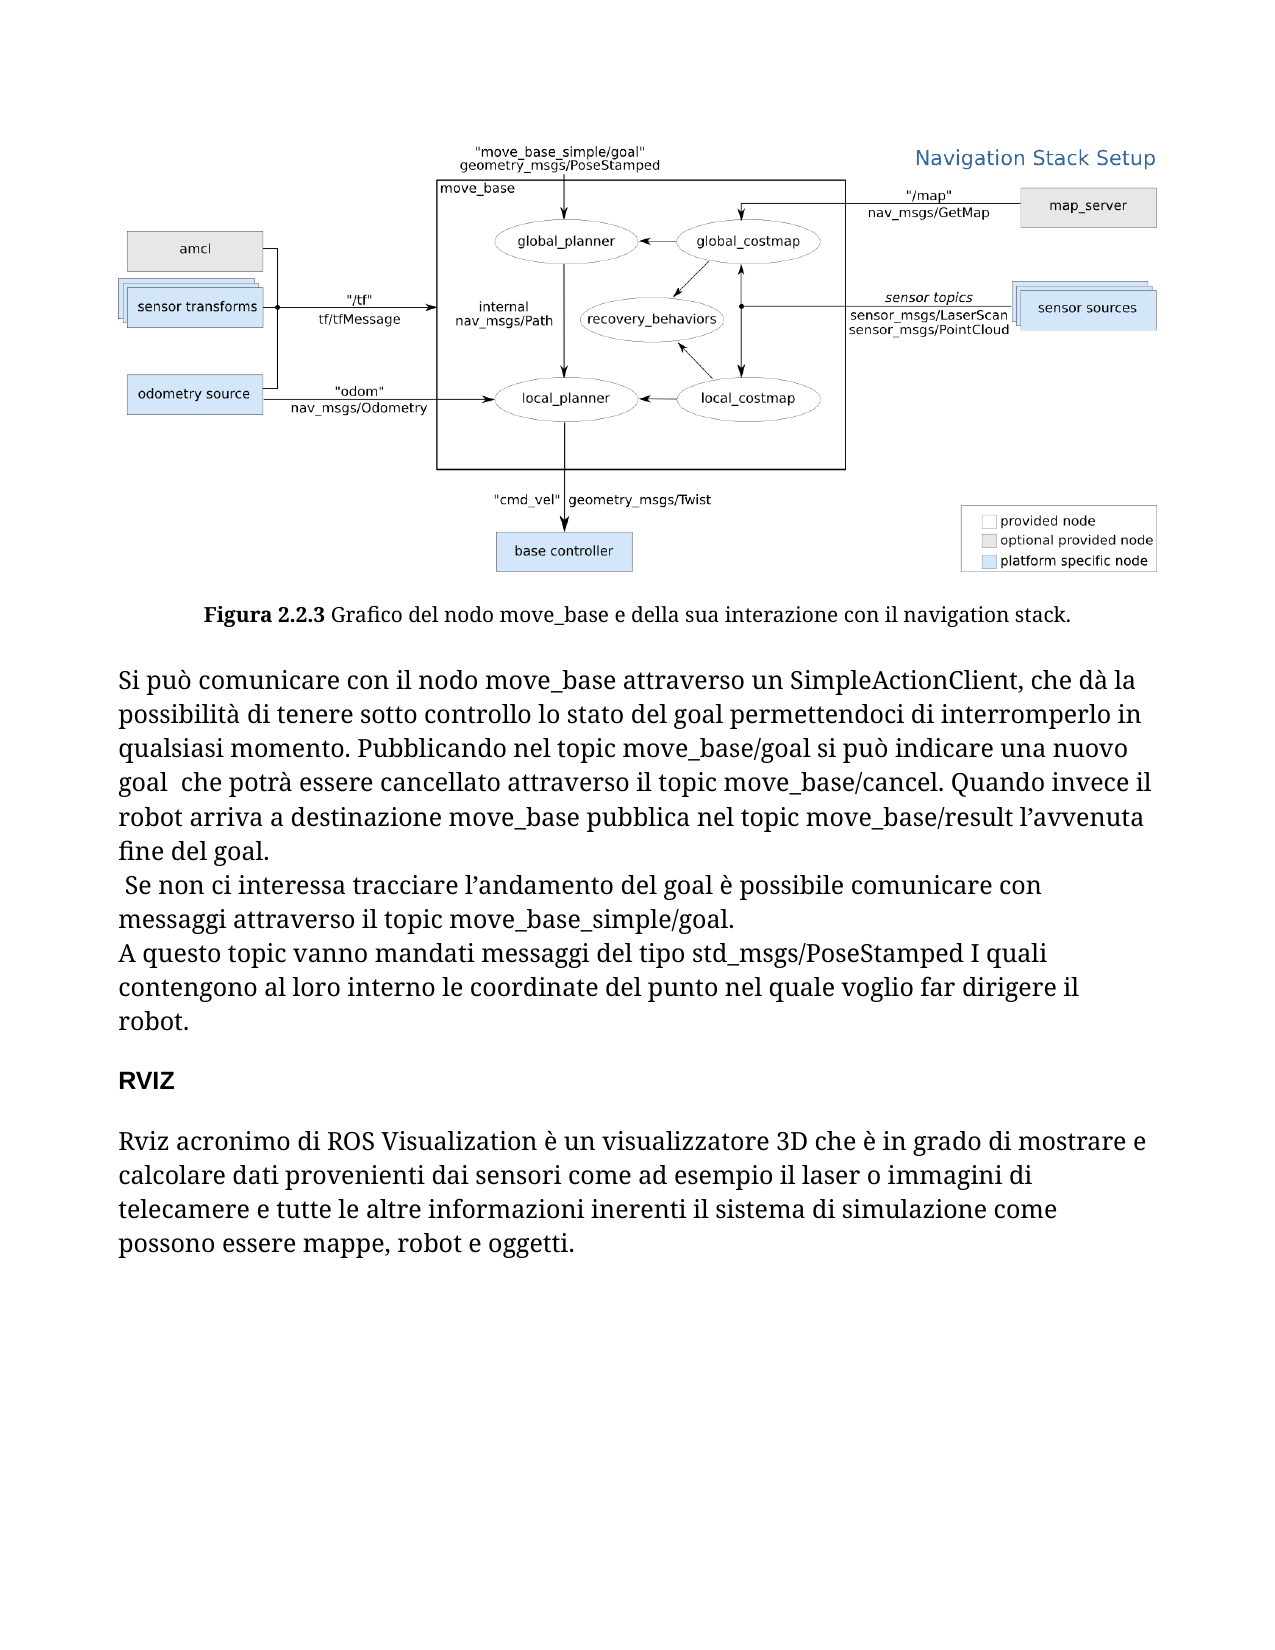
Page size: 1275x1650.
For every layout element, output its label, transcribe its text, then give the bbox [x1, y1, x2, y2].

text Si può comunicare con il nodo move_base attraverso un SimpleActionClient, che dà la possibilità di tenere sotto controllo lo stato del goal permettendoci di interromperlo in qualsiasi momento. Pubblicando nel topic move_base/goal si può indicare una nuovo goal che potrà essere cancellato attraverso il topic move_base/cancel. Quando invece il robot arriva a destinazione move_base pubblica nel topic move_base/result l’avvenuta fine del goal. [118, 663, 1157, 867]
text RVIZ [118, 1066, 1157, 1095]
text Se non ci interessa tracciare l’andamento del goal è possibile comunicare con messaggi attraverso il topic move_base_simple/goal. [118, 867, 1157, 935]
picture [118, 146, 1157, 572]
text A questo topic vanno mandati messaggi del tipo std_msgs/PoseStamped I quali contengono al loro interno le coordinate del punto nel quale voglio far dirigere il robot. [118, 935, 1157, 1038]
text Figura 2.2.3 Grafico del nodo move_base e della sua interazione con il navigation stack. [118, 600, 1157, 629]
text Rviz acronimo di ROS Visualization è un visualizzatore 3D che è in grado di mostrare e calcolare dati provenienti dai sensori come ad esempio il laser o immagini di telecamere e tutte le altre informazioni inerenti il sistema di simulazione come possono essere mappe, robot e oggetti. [118, 1124, 1157, 1260]
